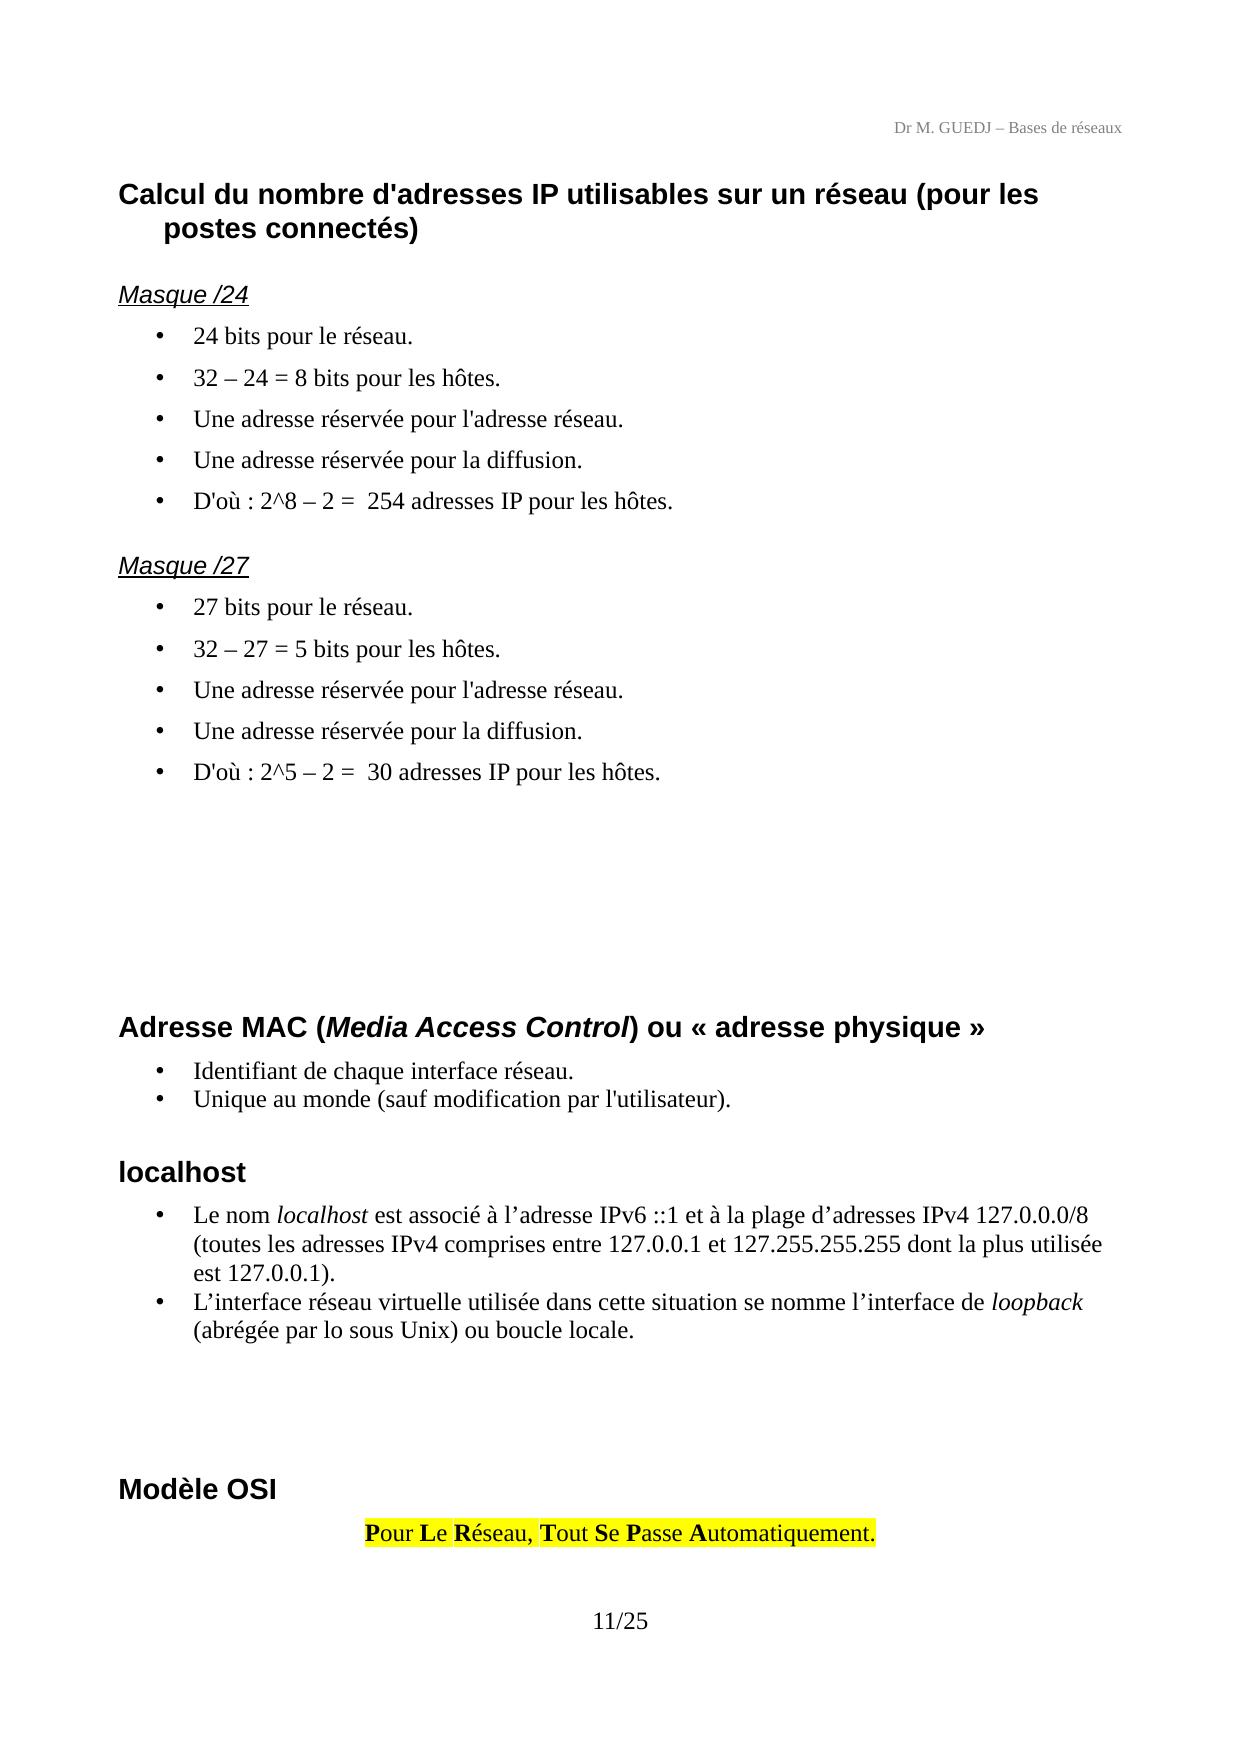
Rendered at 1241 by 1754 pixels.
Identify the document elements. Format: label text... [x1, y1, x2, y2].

list Unique au monde (sauf modification par l'utilisateur). [156, 1084, 1122, 1113]
list Le nom localhost est associé à l’adresse IPv6 ::1 et à la plage d’adresses IPv4 127.0.0.0/8 (toutes les adresses IPv4 comprises entre 127.0.0.1 et 127.255.255.255 dont la plus utilisée est 127.0.0.1). [156, 1201, 1122, 1287]
subtitle Masque /24 [118, 280, 1122, 309]
list Une adresse réservée pour l'adresse réseau. [156, 675, 1122, 704]
list D'où : 2^5 – 2 = 30 adresses IP pour les hôtes. [156, 757, 1122, 786]
subtitle Adresse MAC (Media Access Control) ou « adresse physique » [118, 1010, 1122, 1043]
list 27 bits pour le réseau. [156, 592, 1122, 621]
list 32 – 27 = 5 bits pour les hôtes. [156, 634, 1122, 662]
subtitle Modèle OSI [118, 1472, 1122, 1505]
subtitle localhost [118, 1154, 1122, 1188]
list L’interface réseau virtuelle utilisée dans cette situation se nomme l’interface de loopback (abrégée par lo sous Unix) ou boucle locale. [156, 1287, 1122, 1344]
list Une adresse réservée pour la diffusion. [156, 716, 1122, 745]
list 32 – 24 = 8 bits pour les hôtes. [156, 363, 1122, 391]
list D'où : 2^8 – 2 = 254 adresses IP pour les hôtes. [156, 486, 1122, 515]
subtitle Calcul du nombre d'adresses IP utilisables sur un réseau (pour les postes connectés) [118, 177, 1122, 244]
subtitle Masque /27 [118, 551, 1122, 580]
text Pour Le Réseau, Tout Se Passe Automatiquement. [118, 1518, 1122, 1547]
list 24 bits pour le réseau. [156, 321, 1122, 350]
list Une adresse réservée pour l'adresse réseau. [156, 404, 1122, 433]
list Une adresse réservée pour la diffusion. [156, 445, 1122, 474]
list Identifiant de chaque interface réseau. [156, 1056, 1122, 1084]
